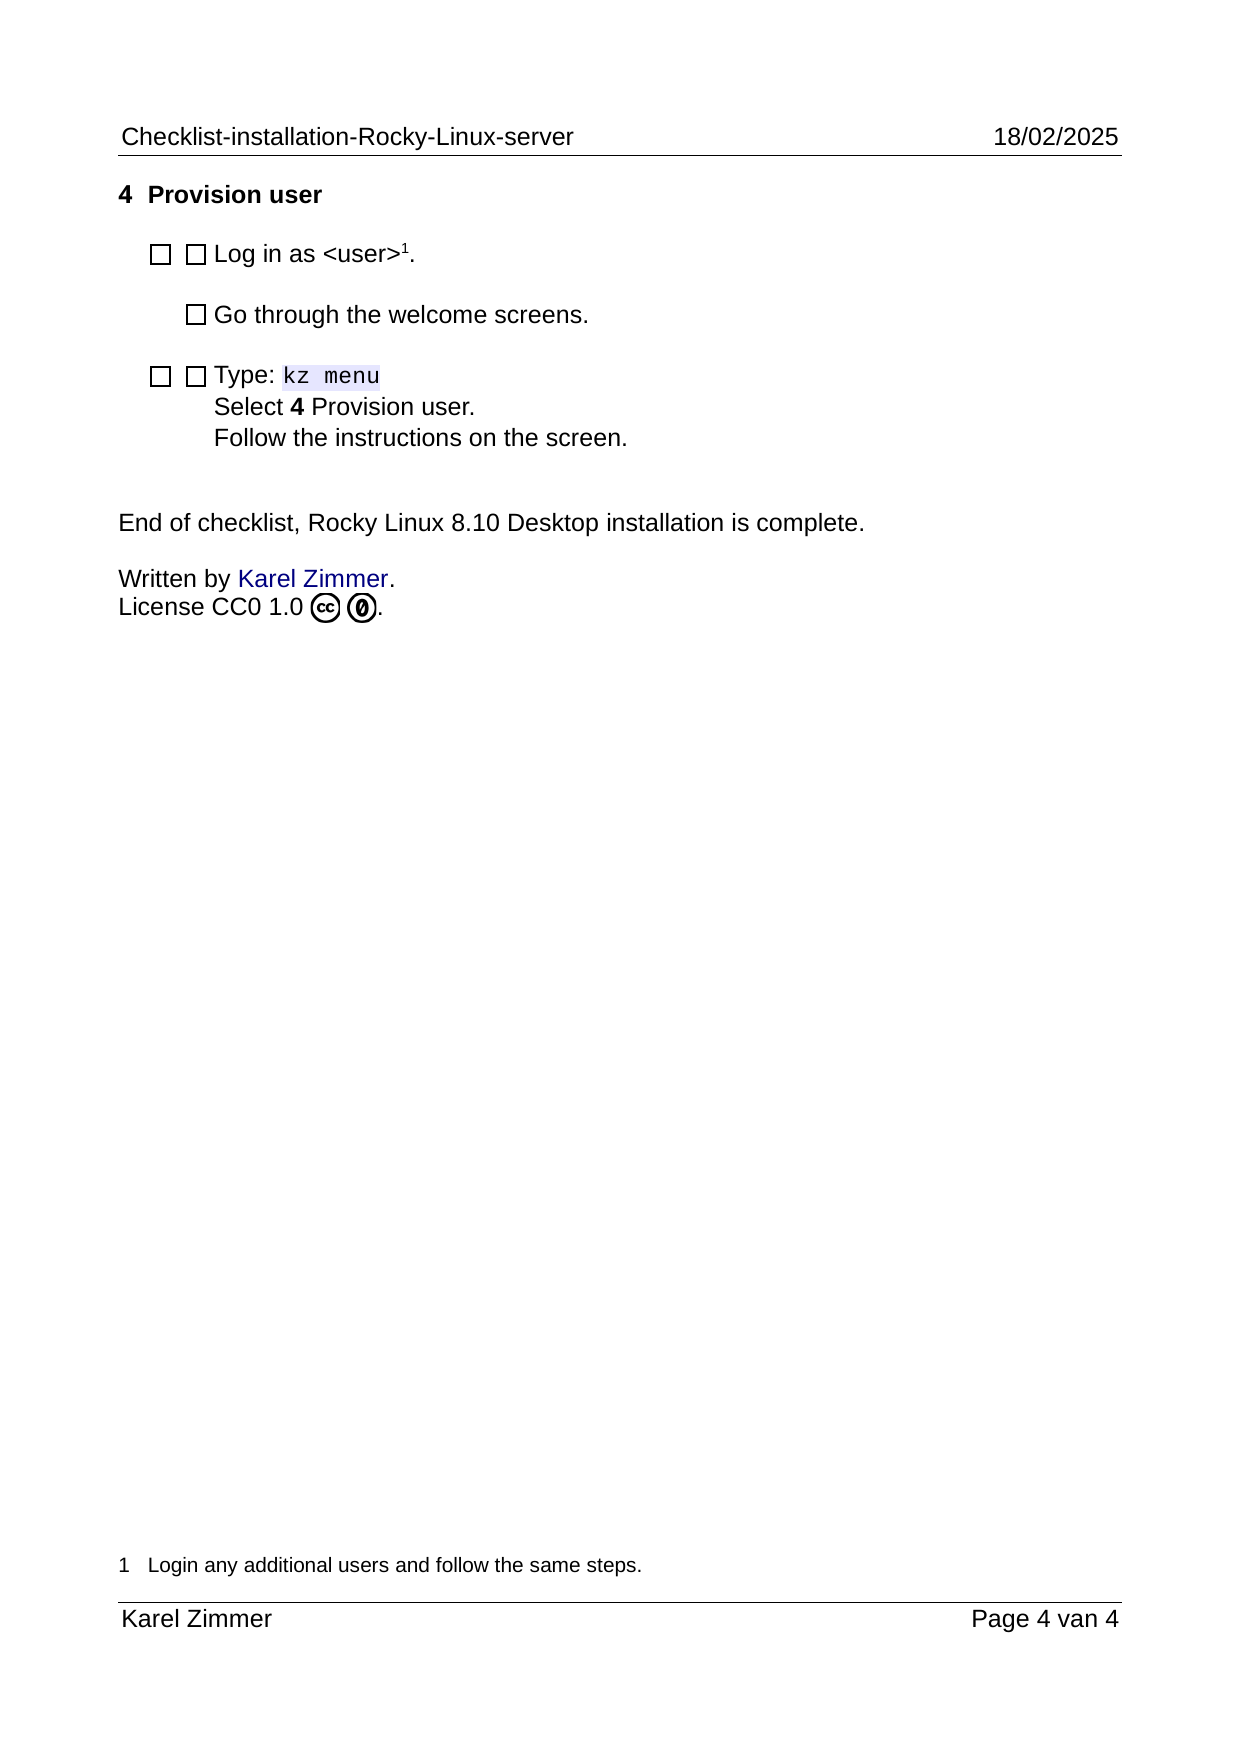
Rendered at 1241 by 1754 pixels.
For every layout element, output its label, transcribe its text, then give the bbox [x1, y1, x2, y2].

table_cell [177, 392, 213, 422]
table_cell Select 4 Provision user. [213, 392, 1122, 422]
table_cell [177, 360, 213, 392]
table_cell [142, 392, 177, 422]
table_cell [177, 300, 213, 330]
table_cell [177, 423, 213, 453]
list Provision user [118, 177, 1122, 211]
table_header [142, 239, 177, 269]
text Written by Karel Zimmer. [118, 565, 1122, 593]
table_cell Go through the welcome screens. [213, 300, 1122, 330]
table_cell [118, 360, 142, 392]
table_cell [142, 330, 177, 360]
text . [377, 593, 1122, 622]
table_cell [118, 392, 142, 422]
table_cell [177, 269, 213, 300]
table_cell [177, 330, 213, 360]
picture [310, 593, 340, 623]
table_header [177, 239, 213, 269]
table_cell [142, 300, 177, 330]
table_header Log in as <user>. [213, 239, 1122, 269]
table_cell Follow the instructions on the screen. [213, 423, 1122, 453]
picture [347, 593, 377, 623]
table_cell [142, 423, 177, 453]
table_cell [118, 300, 142, 330]
text License CC0 1.0 [118, 593, 310, 622]
table_cell [118, 330, 142, 360]
table_cell Type: kz menu [213, 360, 1122, 392]
table_cell [118, 423, 142, 453]
table_cell [213, 269, 1122, 300]
table_cell [213, 330, 1122, 360]
text End of checklist, Rocky Linux 8.10 Desktop installation is complete. [118, 509, 1122, 537]
table_cell [142, 360, 177, 392]
table_cell [142, 269, 177, 300]
table_header [118, 239, 142, 269]
table_cell [118, 269, 142, 300]
